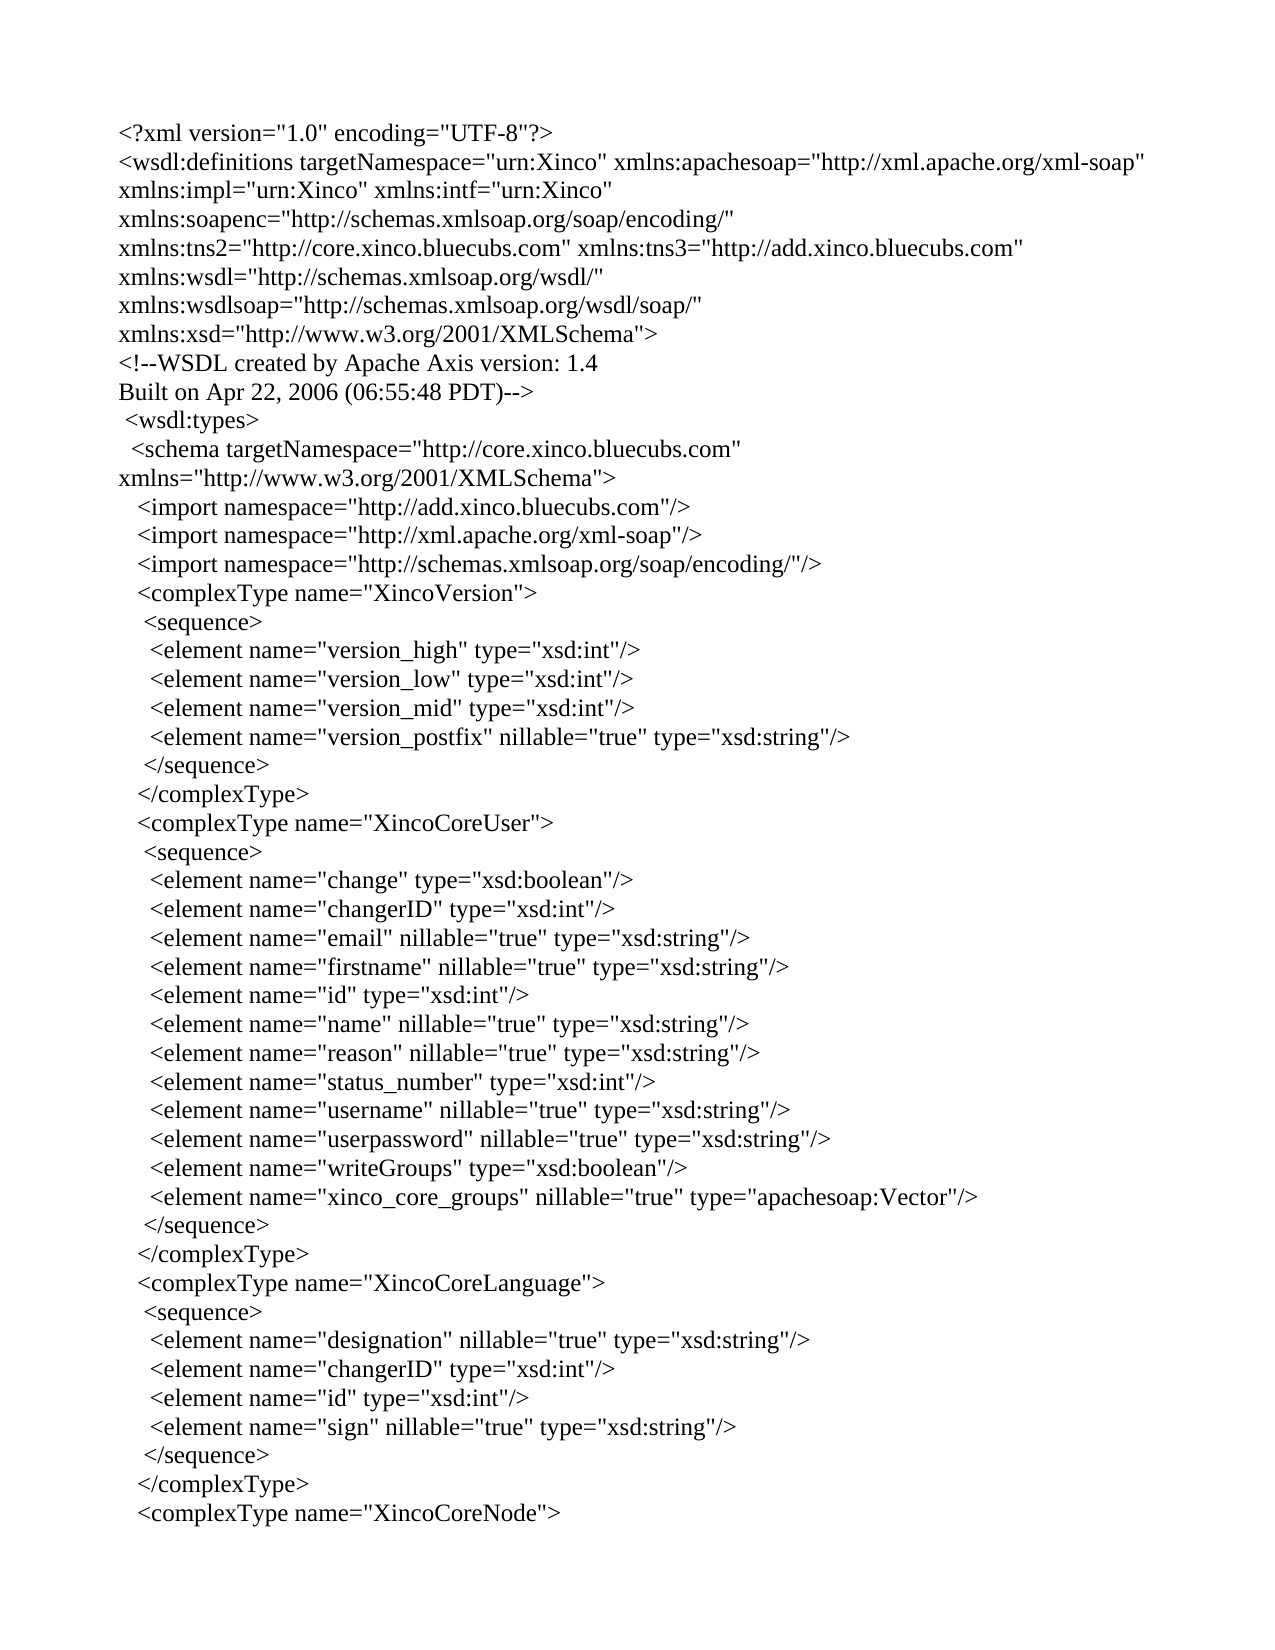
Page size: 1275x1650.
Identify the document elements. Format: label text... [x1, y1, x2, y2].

text <element name="firstname" nillable="true" type="xsd:string"/> [118, 952, 1157, 981]
text </complexType> [118, 779, 1157, 808]
text <element name="change" type="xsd:boolean"/> [118, 866, 1157, 894]
text <element name="version_low" type="xsd:int"/> [118, 664, 1157, 693]
text <sequence> [118, 837, 1157, 866]
text <sequence> [118, 607, 1157, 636]
text <element name="email" nillable="true" type="xsd:string"/> [118, 923, 1157, 952]
text <element name="version_high" type="xsd:int"/> [118, 636, 1157, 664]
text <sequence> [118, 1297, 1157, 1326]
text <element name="status_number" type="xsd:int"/> [118, 1067, 1157, 1096]
text <wsdl:definitions targetNamespace="urn:Xinco" xmlns:apachesoap="http://xml.apache.org/xml-soap" xmlns:impl="urn:Xinco" xmlns:intf="urn:Xinco" xmlns:soapenc="http://schemas.xmlsoap.org/soap/encoding/" xmlns:tns2="http://core.xinco.bluecubs.com" xmlns:tns3="http://add.xinco.bluecubs.com" xmlns:wsdl="http://schemas.xmlsoap.org/wsdl/" xmlns:wsdlsoap="http://schemas.xmlsoap.org/wsdl/soap/" xmlns:xsd="http://www.w3.org/2001/XMLSchema"> [118, 147, 1157, 348]
text <import namespace="http://xml.apache.org/xml-soap"/> [118, 521, 1157, 549]
text <complexType name="XincoCoreLanguage"> [118, 1268, 1157, 1297]
text <element name="xinco_core_groups" nillable="true" type="apachesoap:Vector"/> [118, 1182, 1157, 1211]
text <!--WSDL created by Apache Axis version: 1.4 [118, 348, 1157, 377]
text <import namespace="http://schemas.xmlsoap.org/soap/encoding/"/> [118, 549, 1157, 578]
text <element name="username" nillable="true" type="xsd:string"/> [118, 1096, 1157, 1124]
text </complexType> [118, 1469, 1157, 1498]
text <element name="sign" nillable="true" type="xsd:string"/> [118, 1412, 1157, 1441]
text <element name="id" type="xsd:int"/> [118, 1383, 1157, 1412]
text <element name="changerID" type="xsd:int"/> [118, 894, 1157, 923]
text <element name="version_postfix" nillable="true" type="xsd:string"/> [118, 722, 1157, 751]
text <element name="version_mid" type="xsd:int"/> [118, 693, 1157, 722]
text <import namespace="http://add.xinco.bluecubs.com"/> [118, 492, 1157, 521]
text <element name="changerID" type="xsd:int"/> [118, 1354, 1157, 1383]
text <complexType name="XincoVersion"> [118, 578, 1157, 607]
text </complexType> [118, 1239, 1157, 1268]
text <complexType name="XincoCoreNode"> [118, 1498, 1157, 1527]
text <element name="name" nillable="true" type="xsd:string"/> [118, 1009, 1157, 1038]
text <element name="userpassword" nillable="true" type="xsd:string"/> [118, 1124, 1157, 1153]
text <?xml version="1.0" encoding="UTF-8"?> [118, 118, 1157, 147]
text <element name="writeGroups" type="xsd:boolean"/> [118, 1153, 1157, 1182]
text <wsdl:types> [118, 406, 1157, 434]
text </sequence> [118, 751, 1157, 779]
text <element name="reason" nillable="true" type="xsd:string"/> [118, 1038, 1157, 1067]
text <element name="id" type="xsd:int"/> [118, 981, 1157, 1009]
text <schema targetNamespace="http://core.xinco.bluecubs.com" xmlns="http://www.w3.org/2001/XMLSchema"> [118, 434, 1157, 492]
text <complexType name="XincoCoreUser"> [118, 808, 1157, 837]
text </sequence> [118, 1441, 1157, 1469]
text Built on Apr 22, 2006 (06:55:48 PDT)--> [118, 377, 1157, 406]
text </sequence> [118, 1211, 1157, 1239]
text <element name="designation" nillable="true" type="xsd:string"/> [118, 1326, 1157, 1354]
